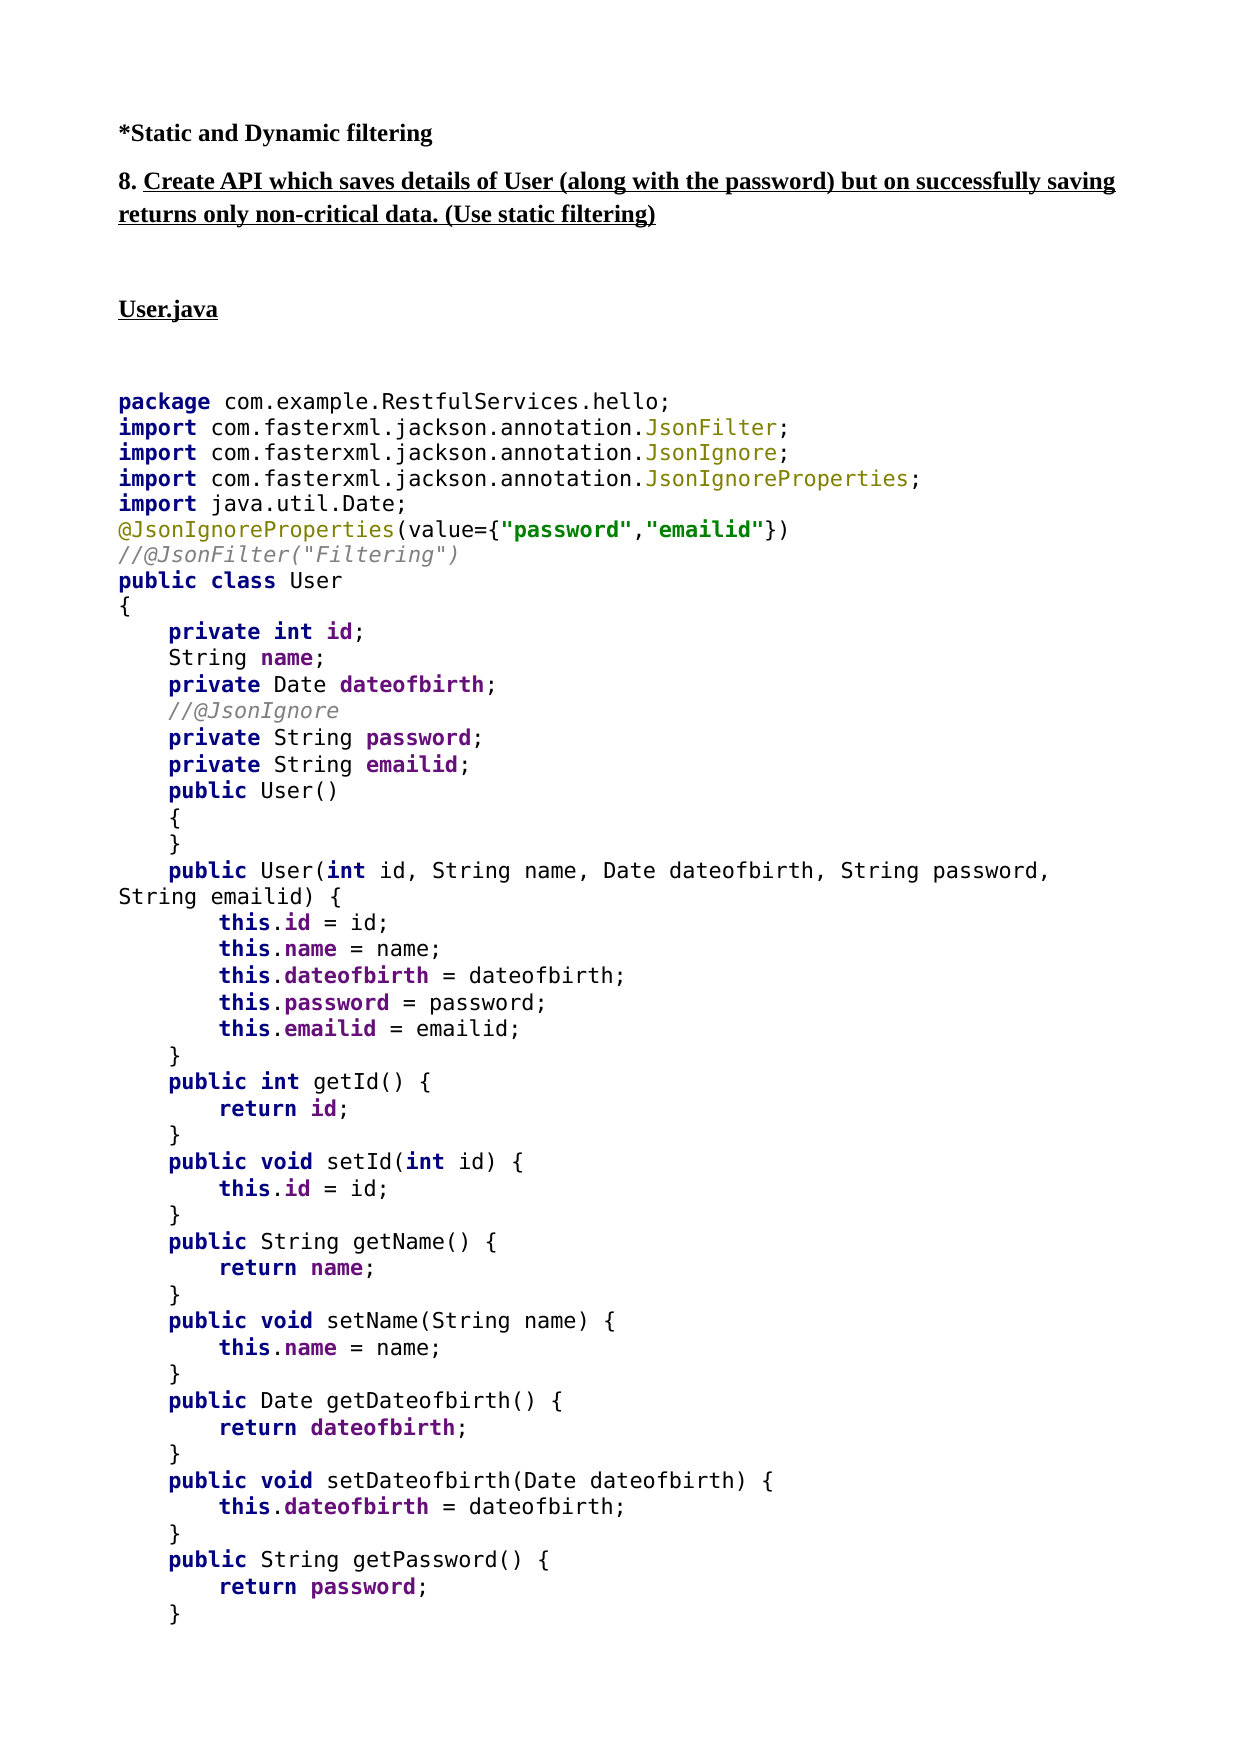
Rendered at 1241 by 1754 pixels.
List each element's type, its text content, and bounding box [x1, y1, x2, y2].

text @JsonIgnoreProperties(value={"password","emailid"}) [118, 517, 1122, 542]
text } [118, 1282, 1122, 1308]
text private Date dateofbirth; [118, 672, 1122, 698]
text } [118, 831, 1122, 858]
text private String password; [118, 725, 1122, 752]
text this.id = id; [118, 910, 1122, 937]
text this.name = name; [118, 1335, 1122, 1362]
text this.id = id; [118, 1176, 1122, 1202]
text } [118, 1441, 1122, 1468]
text public class User [118, 568, 1122, 593]
text import java.util.Date; [118, 491, 1122, 517]
text { [118, 593, 1122, 619]
text } [118, 1122, 1122, 1149]
text this.password = password; [118, 990, 1122, 1016]
text this.emailid = emailid; [118, 1016, 1122, 1043]
text public int getId() { [118, 1069, 1122, 1096]
text } [118, 1521, 1122, 1547]
text public User(int id, String name, Date dateofbirth, String password, String emailid) { [118, 858, 1122, 910]
text import com.fasterxml.jackson.annotation.JsonIgnoreProperties; [118, 466, 1122, 491]
text private String emailid; [118, 752, 1122, 778]
text import com.fasterxml.jackson.annotation.JsonIgnore; [118, 440, 1122, 466]
text package com.example.RestfulServices.hello; [118, 389, 1122, 415]
text import com.fasterxml.jackson.annotation.JsonFilter; [118, 415, 1122, 440]
text public void setName(String name) { [118, 1308, 1122, 1335]
text } [118, 1601, 1122, 1627]
text } [118, 1043, 1122, 1069]
text { [118, 805, 1122, 831]
text //@JsonFilter("Filtering") [118, 542, 1122, 568]
text 8. Create API which saves details of User (along with the password) but on successfully saving returns only non-critical data. (Use static filtering) [118, 166, 1122, 227]
text private int id; [118, 619, 1122, 645]
text this.name = name; [118, 937, 1122, 963]
text *Static and Dynamic filtering [118, 118, 1122, 147]
text public String getName() { [118, 1229, 1122, 1255]
text return password; [118, 1574, 1122, 1601]
text } [118, 1362, 1122, 1388]
text public void setId(int id) { [118, 1149, 1122, 1176]
text String name; [118, 645, 1122, 672]
text return name; [118, 1255, 1122, 1282]
text return id; [118, 1096, 1122, 1122]
text return dateofbirth; [118, 1415, 1122, 1441]
text //@JsonIgnore [118, 698, 1122, 725]
text User.java [118, 294, 1122, 323]
text this.dateofbirth = dateofbirth; [118, 963, 1122, 990]
text public String getPassword() { [118, 1547, 1122, 1574]
text this.dateofbirth = dateofbirth; [118, 1494, 1122, 1521]
text public User() [118, 778, 1122, 805]
text } [118, 1202, 1122, 1229]
text public Date getDateofbirth() { [118, 1388, 1122, 1415]
text public void setDateofbirth(Date dateofbirth) { [118, 1468, 1122, 1494]
